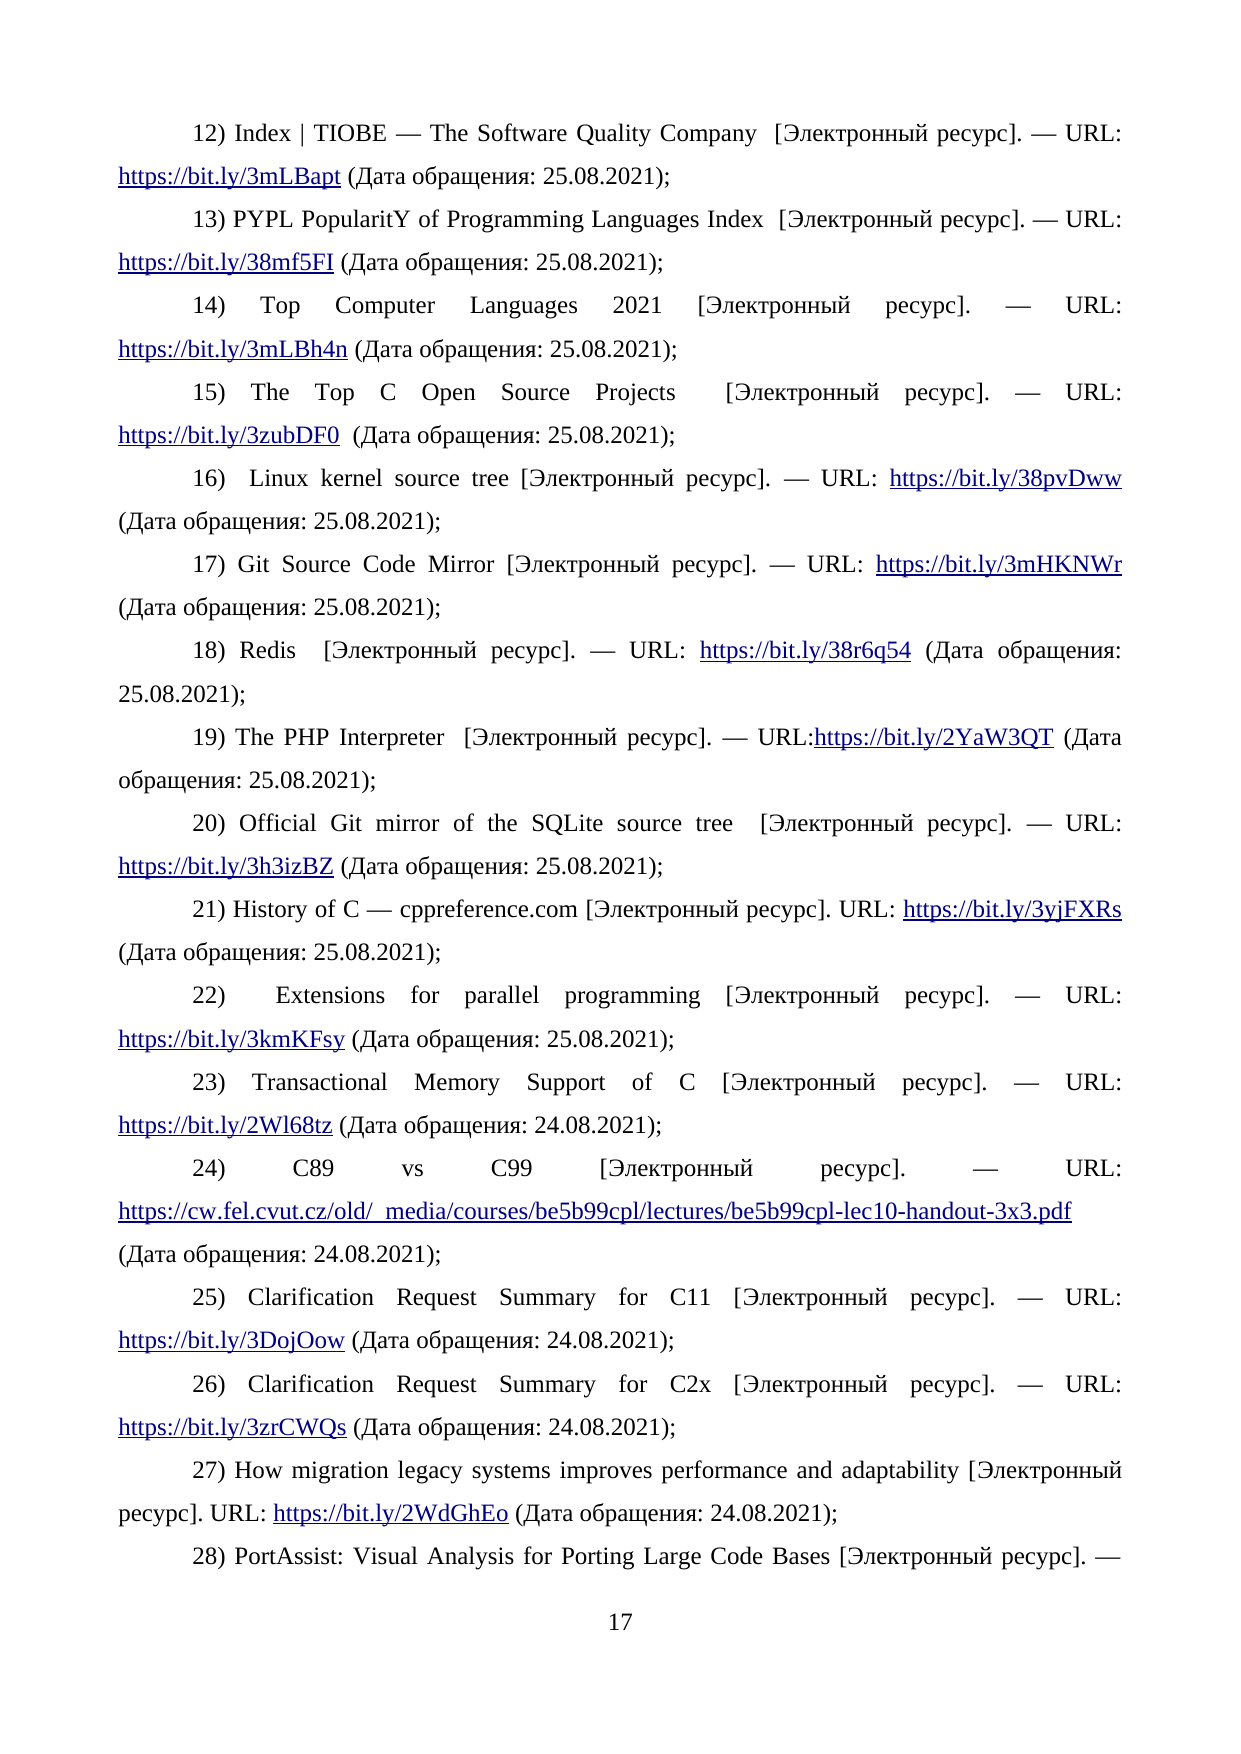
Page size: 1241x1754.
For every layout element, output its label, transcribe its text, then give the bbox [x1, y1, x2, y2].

text 16) Linux kernel source tree [Электронный ресурс]. — URL: https://bit.ly/38pvDww (Дата обращения: 25.08.2021); [118, 463, 1122, 535]
text 26) Clarification Request Summary for C2x [Электронный ресурс]. — URL: https://bit.ly/3zrCWQs (Дата обращения: 24.08.2021); [118, 1369, 1122, 1441]
text 19) The PHP Interpreter [Электронный ресурс]. — URL:https://bit.ly/2YaW3QT (Дата обращения: 25.08.2021); [118, 722, 1122, 794]
text 27) How migration legacy systems improves performance and adaptability [Электронный ресурс]. URL: https://bit.ly/2WdGhEo (Дата обращения: 24.08.2021); [118, 1455, 1122, 1527]
text 13) PYPL PopularitY of Programming Languages Index [Электронный ресурс]. — URL: https://bit.ly/38mf5FI (Дата обращения: 25.08.2021); [118, 204, 1122, 276]
text 24) C89 vs C99 [Электронный ресурс]. — URL: https://cw.fel.cvut.cz/old/_media/courses/be5b99cpl/lectures/be5b99cpl-lec10-handout-3x3.pdf (Дата обращения: 24.08.2021); [118, 1153, 1122, 1268]
text 23) Transactional Memory Support of C [Электронный ресурс]. — URL: https://bit.ly/2Wl68tz (Дата обращения: 24.08.2021); [118, 1067, 1122, 1139]
text 20) Official Git mirror of the SQLite source tree [Электронный ресурс]. — URL: https://bit.ly/3h3izBZ (Дата обращения: 25.08.2021); [118, 808, 1122, 880]
text 12) Index | TIOBE — The Software Quality Company [Электронный ресурс]. — URL: https://bit.ly/3mLBapt (Дата обращения: 25.08.2021); [118, 118, 1122, 190]
text 28) PortAssist: Visual Analysis for Porting Large Code Bases [Электронный ресурс]. — [118, 1541, 1122, 1570]
text 25) Clarification Request Summary for C11 [Электронный ресурс]. — URL: https://bit.ly/3DojOow (Дата обращения: 24.08.2021); [118, 1282, 1122, 1354]
text 22) Extensions for parallel programming [Электронный ресурс]. — URL: https://bit.ly/3kmKFsy (Дата обращения: 25.08.2021); [118, 981, 1122, 1052]
text 14) Top Computer Languages 2021 [Электронный ресурс]. — URL: https://bit.ly/3mLBh4n (Дата обращения: 25.08.2021); [118, 291, 1122, 362]
text 21) History of C — cppreference.com [Электронный ресурс]. URL: https://bit.ly/3yjFXRs (Дата обращения: 25.08.2021); [118, 894, 1122, 966]
text 17) Git Source Code Mirror [Электронный ресурс]. — URL: https://bit.ly/3mHKNWr (Дата обращения: 25.08.2021); [118, 549, 1122, 621]
text 18) Redis [Электронный ресурс]. — URL: https://bit.ly/38r6q54 (Дата обращения: 25.08.2021); [118, 636, 1122, 707]
text 15) The Top C Open Source Projects [Электронный ресурс]. — URL: https://bit.ly/3zubDF0 (Дата обращения: 25.08.2021); [118, 377, 1122, 449]
